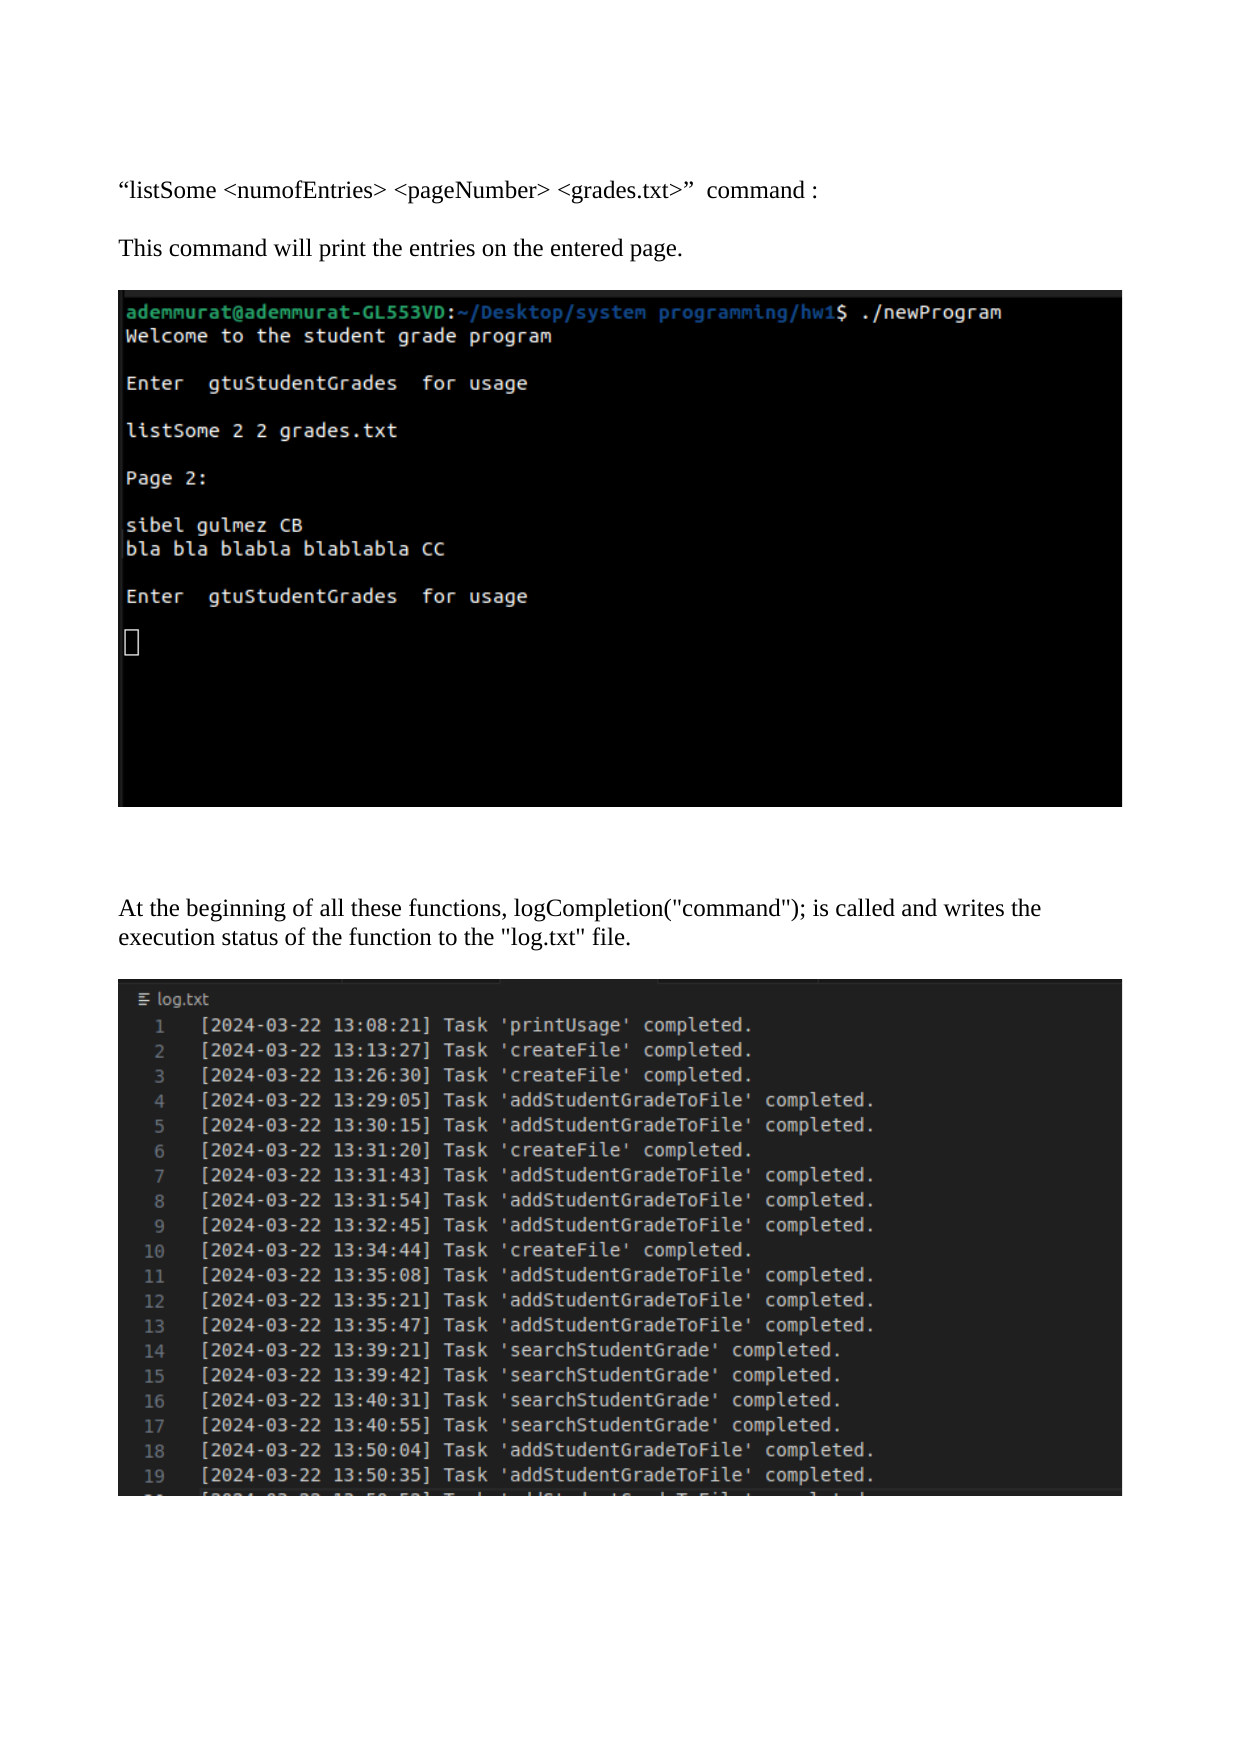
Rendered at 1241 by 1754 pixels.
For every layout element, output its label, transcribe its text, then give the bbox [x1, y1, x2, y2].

text This command will print the entries on the entered page. [118, 233, 1122, 262]
picture [118, 979, 1123, 1496]
text “listSome <numofEntries> <pageNumber> <grades.txt>” command : [118, 176, 1122, 233]
picture [118, 290, 1123, 807]
text At the beginning of all these functions, logCompletion("command"); is called and writes the execution status of the function to the "log.txt" file. [118, 893, 1122, 951]
